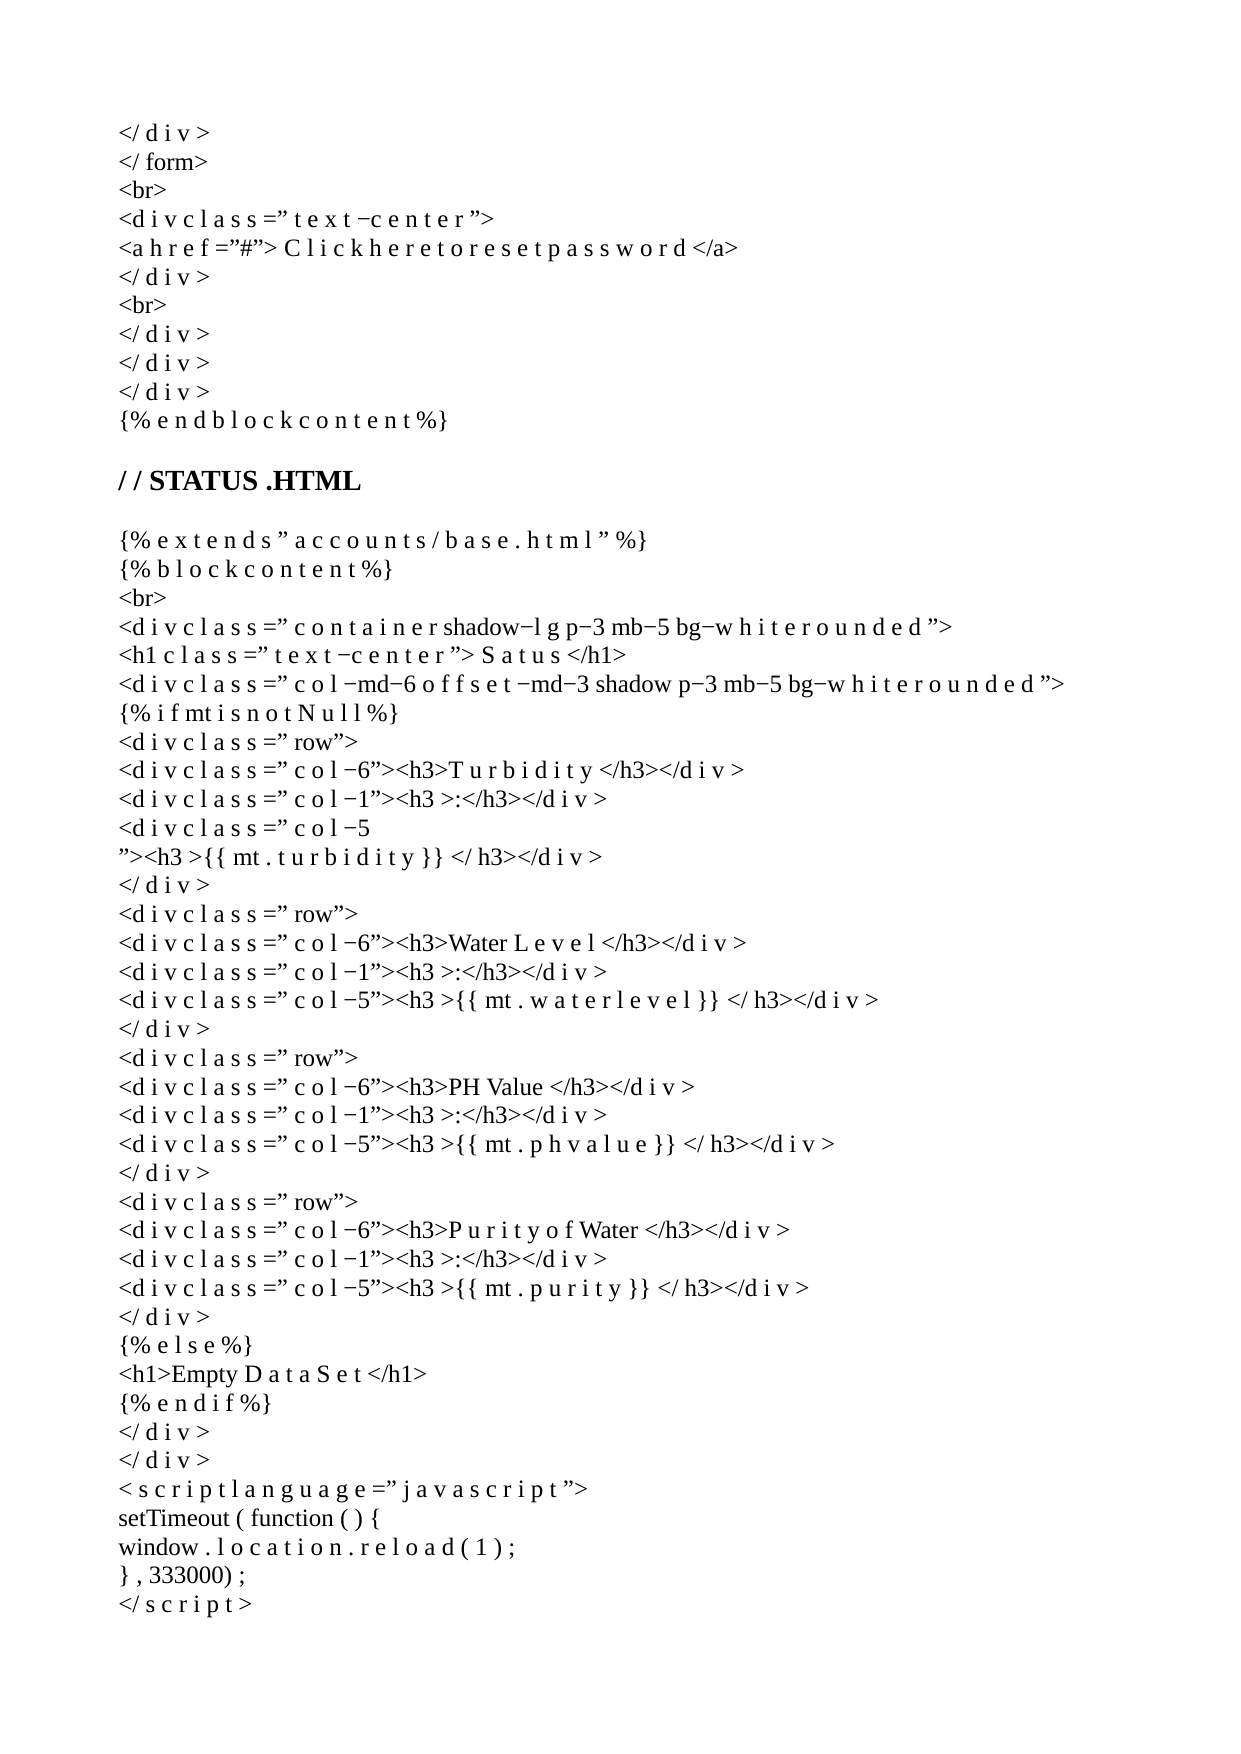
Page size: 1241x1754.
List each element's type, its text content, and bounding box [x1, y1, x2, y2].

text <d i v c l a s s =” c o l −5”><h3 >{{ mt . w a t e r l e v e l }} </ h3></d i v > [118, 985, 1122, 1014]
text </ d i v > [118, 262, 1122, 291]
text <d i v c l a s s =” c o l −6”><h3>T u r b i d i t y </h3></d i v > [118, 755, 1122, 784]
text <d i v c l a s s =” c o l −md−6 o f f s e t −md−3 shadow p−3 mb−5 bg−w h i t e r o u n d e d ”> [118, 669, 1122, 698]
text </ d i v > [118, 870, 1122, 899]
text <d i v c l a s s =” c o l −1”><h3 >:</h3></d i v > [118, 957, 1122, 985]
text setTimeout ( function ( ) { [118, 1503, 1122, 1532]
text <d i v c l a s s =” c o l −1”><h3 >:</h3></d i v > [118, 1244, 1122, 1273]
text <d i v c l a s s =” t e x t −c e n t e r ”> [118, 204, 1122, 233]
text <d i v c l a s s =” c o l −6”><h3>PH Value </h3></d i v > [118, 1072, 1122, 1100]
text <br> [118, 176, 1122, 204]
text </ d i v > [118, 1014, 1122, 1043]
text <d i v c l a s s =” row”> [118, 899, 1122, 928]
text </ d i v > [118, 118, 1122, 147]
text <h1 c l a s s =” t e x t −c e n t e r ”> S a t u s </h1> [118, 640, 1122, 669]
text < s c r i p t l a n g u a g e =” j a v a s c r i p t ”> [118, 1474, 1122, 1503]
text <d i v c l a s s =” c o l −6”><h3>P u r i t y o f Water </h3></d i v > [118, 1215, 1122, 1244]
text <d i v c l a s s =” c o l −6”><h3>Water L e v e l </h3></d i v > [118, 928, 1122, 957]
text {% e l s e %} [118, 1330, 1122, 1359]
text window . l o c a t i o n . r e l o a d ( 1 ) ; [118, 1532, 1122, 1560]
text <a h r e f =”#”> C l i c k h e r e t o r e s e t p a s s w o r d </a> [118, 233, 1122, 262]
text </ s c r i p t > [118, 1589, 1122, 1618]
text / / STATUS .HTML [118, 463, 1122, 497]
text } , 333000) ; [118, 1560, 1122, 1589]
text <d i v c l a s s =” row”> [118, 1187, 1122, 1215]
text </ d i v > [118, 1445, 1122, 1474]
text <d i v c l a s s =” c o l −5 [118, 813, 1122, 842]
text {% b l o c k c o n t e n t %} [118, 554, 1122, 583]
text <h1>Empty D a t a S e t </h1> [118, 1359, 1122, 1388]
text {% i f mt i s n o t N u l l %} [118, 698, 1122, 727]
text </ d i v > [118, 377, 1122, 406]
text ”><h3 >{{ mt . t u r b i d i t y }} </ h3></d i v > [118, 842, 1122, 870]
text <d i v c l a s s =” c o l −1”><h3 >:</h3></d i v > [118, 784, 1122, 813]
text {% e x t e n d s ” a c c o u n t s / b a s e . h t m l ” %} [118, 525, 1122, 554]
text {% e n d i f %} [118, 1388, 1122, 1417]
text <br> [118, 583, 1122, 612]
text <d i v c l a s s =” c o n t a i n e r shadow−l g p−3 mb−5 bg−w h i t e r o u n d e d ”> [118, 612, 1122, 640]
text </ d i v > [118, 319, 1122, 348]
text <d i v c l a s s =” c o l −1”><h3 >:</h3></d i v > [118, 1100, 1122, 1129]
text </ d i v > [118, 348, 1122, 377]
text <d i v c l a s s =” row”> [118, 1043, 1122, 1072]
text <d i v c l a s s =” c o l −5”><h3 >{{ mt . p u r i t y }} </ h3></d i v > [118, 1273, 1122, 1302]
text {% e n d b l o c k c o n t e n t %} [118, 406, 1122, 434]
text </ d i v > [118, 1158, 1122, 1187]
text <d i v c l a s s =” c o l −5”><h3 >{{ mt . p h v a l u e }} </ h3></d i v > [118, 1129, 1122, 1158]
text </ d i v > [118, 1417, 1122, 1445]
text </ d i v > [118, 1302, 1122, 1330]
text <br> [118, 291, 1122, 319]
text <d i v c l a s s =” row”> [118, 727, 1122, 755]
text </ form> [118, 147, 1122, 176]
